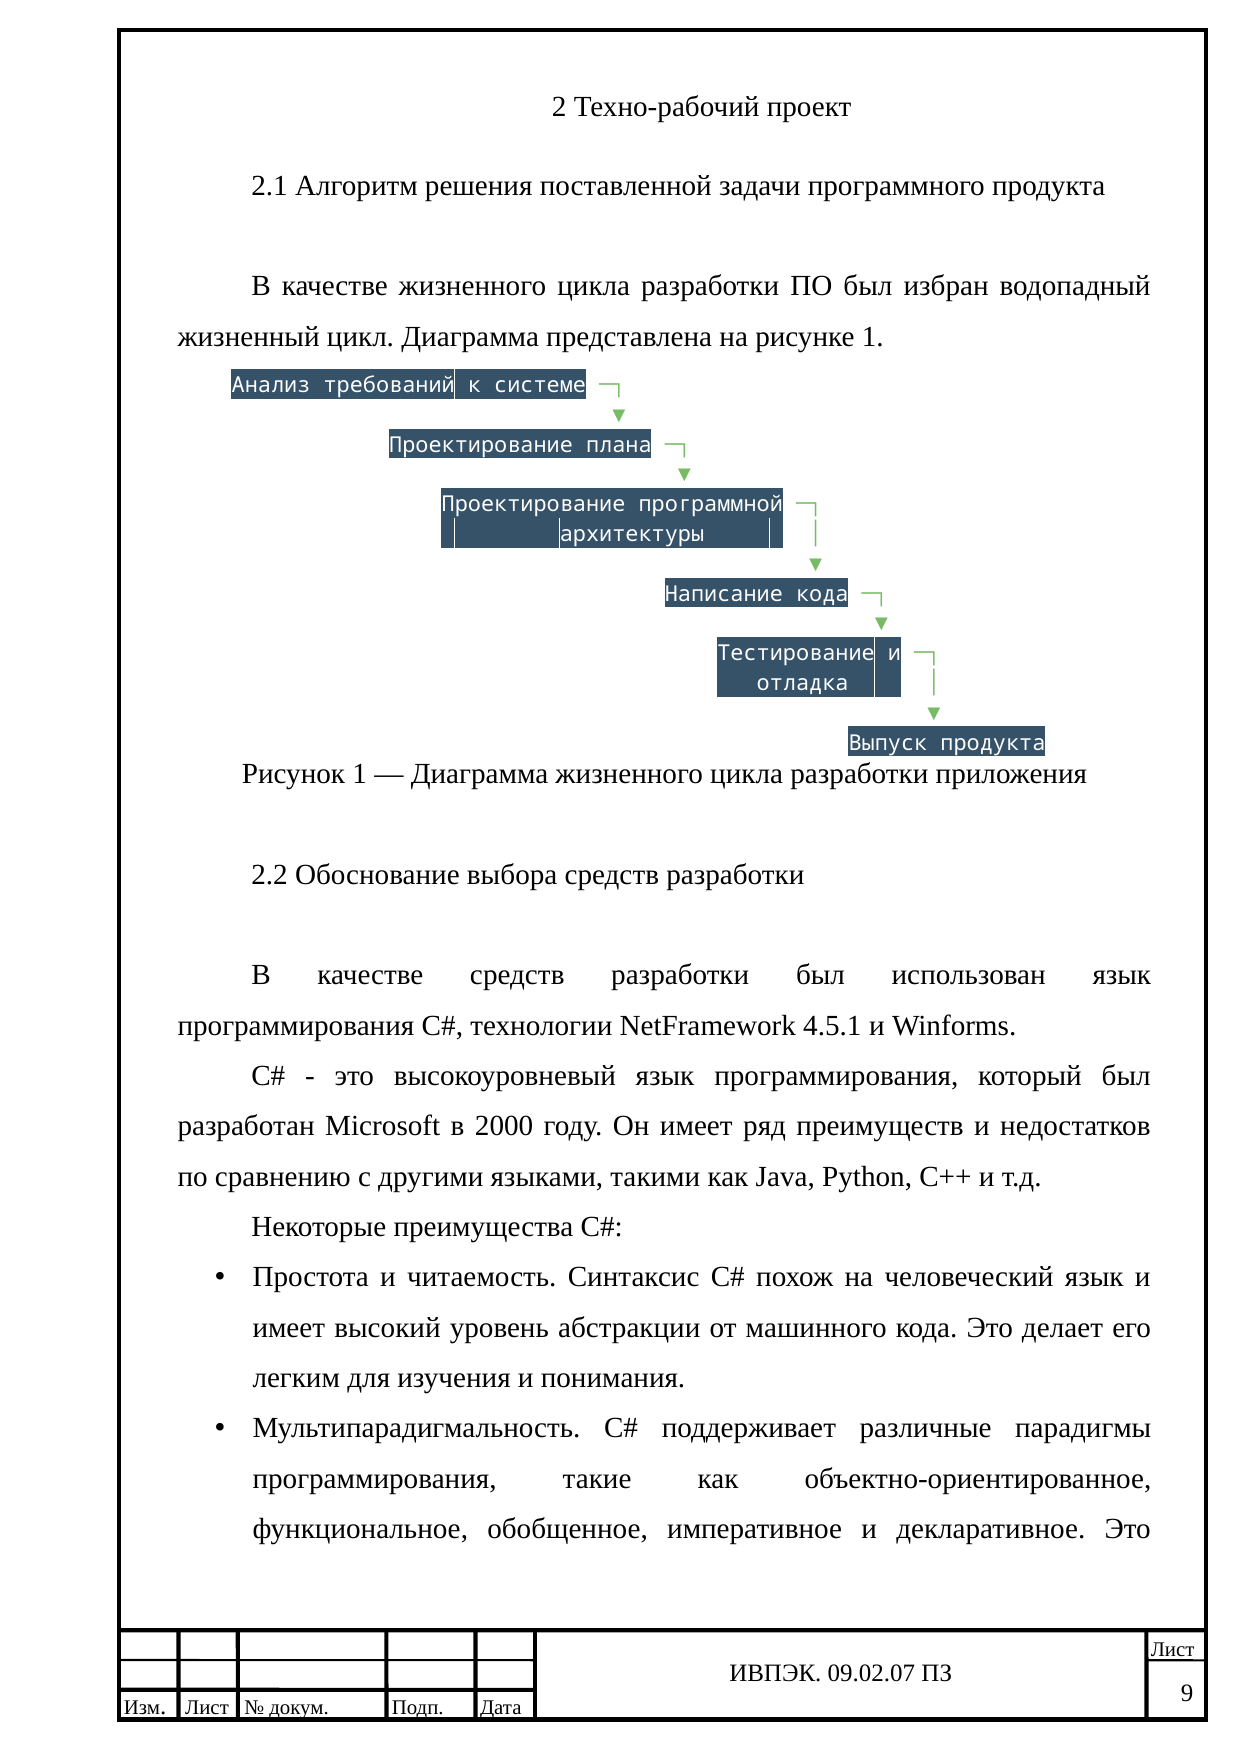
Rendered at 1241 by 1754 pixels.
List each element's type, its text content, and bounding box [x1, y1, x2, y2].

text В качестве жизненного цикла разработки ПО был избран водопадный жизненный цикл. Диаграмма представлена на рисунке 1. [177, 268, 1152, 352]
text C# - это высокоуровневый язык программирования, который был разработан Microsoft в 2000 году. Он имеет ряд преимуществ и недостатков по сравнению с другими языками, такими как Java, Python, C++ и т.д. [177, 1058, 1152, 1192]
table_header Анализ требований к системе ─┐ ▼ Проектирование плана ─┐ ▼ Проектирование программной ─┐ архитектуры │ ▼ Написание кода ─┐ ▼ Тестирование и ─┐ отладка │ ▼ Выпуск продукта [177, 369, 1152, 756]
list Мультипарадигмальность. C# поддерживает различные парадигмы программирования, такие как объектно-ориентированное, функциональное, обобщенное, императивное и декларативное. Это [215, 1410, 1152, 1545]
text В качестве средств разработки был использован язык программирования C#, технологии NetFramework 4.5.1 и Winforms. [177, 957, 1152, 1041]
subtitle 2.1 Алгоритм решения поставленной задачи программного продукта [177, 168, 1152, 201]
subtitle 2 Техно-рабочий проект [177, 89, 1152, 122]
text Рисунок 1 — Диаграмма жизненного цикла разработки приложения [177, 756, 1152, 790]
list Простота и читаемость. Синтаксис C# похож на человеческий язык и имеет высокий уровень абстракции от машинного кода. Это делает его легким для изучения и понимания. [215, 1259, 1152, 1394]
subtitle 2.2 Обоснование выбора средств разработки [177, 857, 1152, 890]
text Некоторые преимущества C#: [177, 1209, 1152, 1243]
